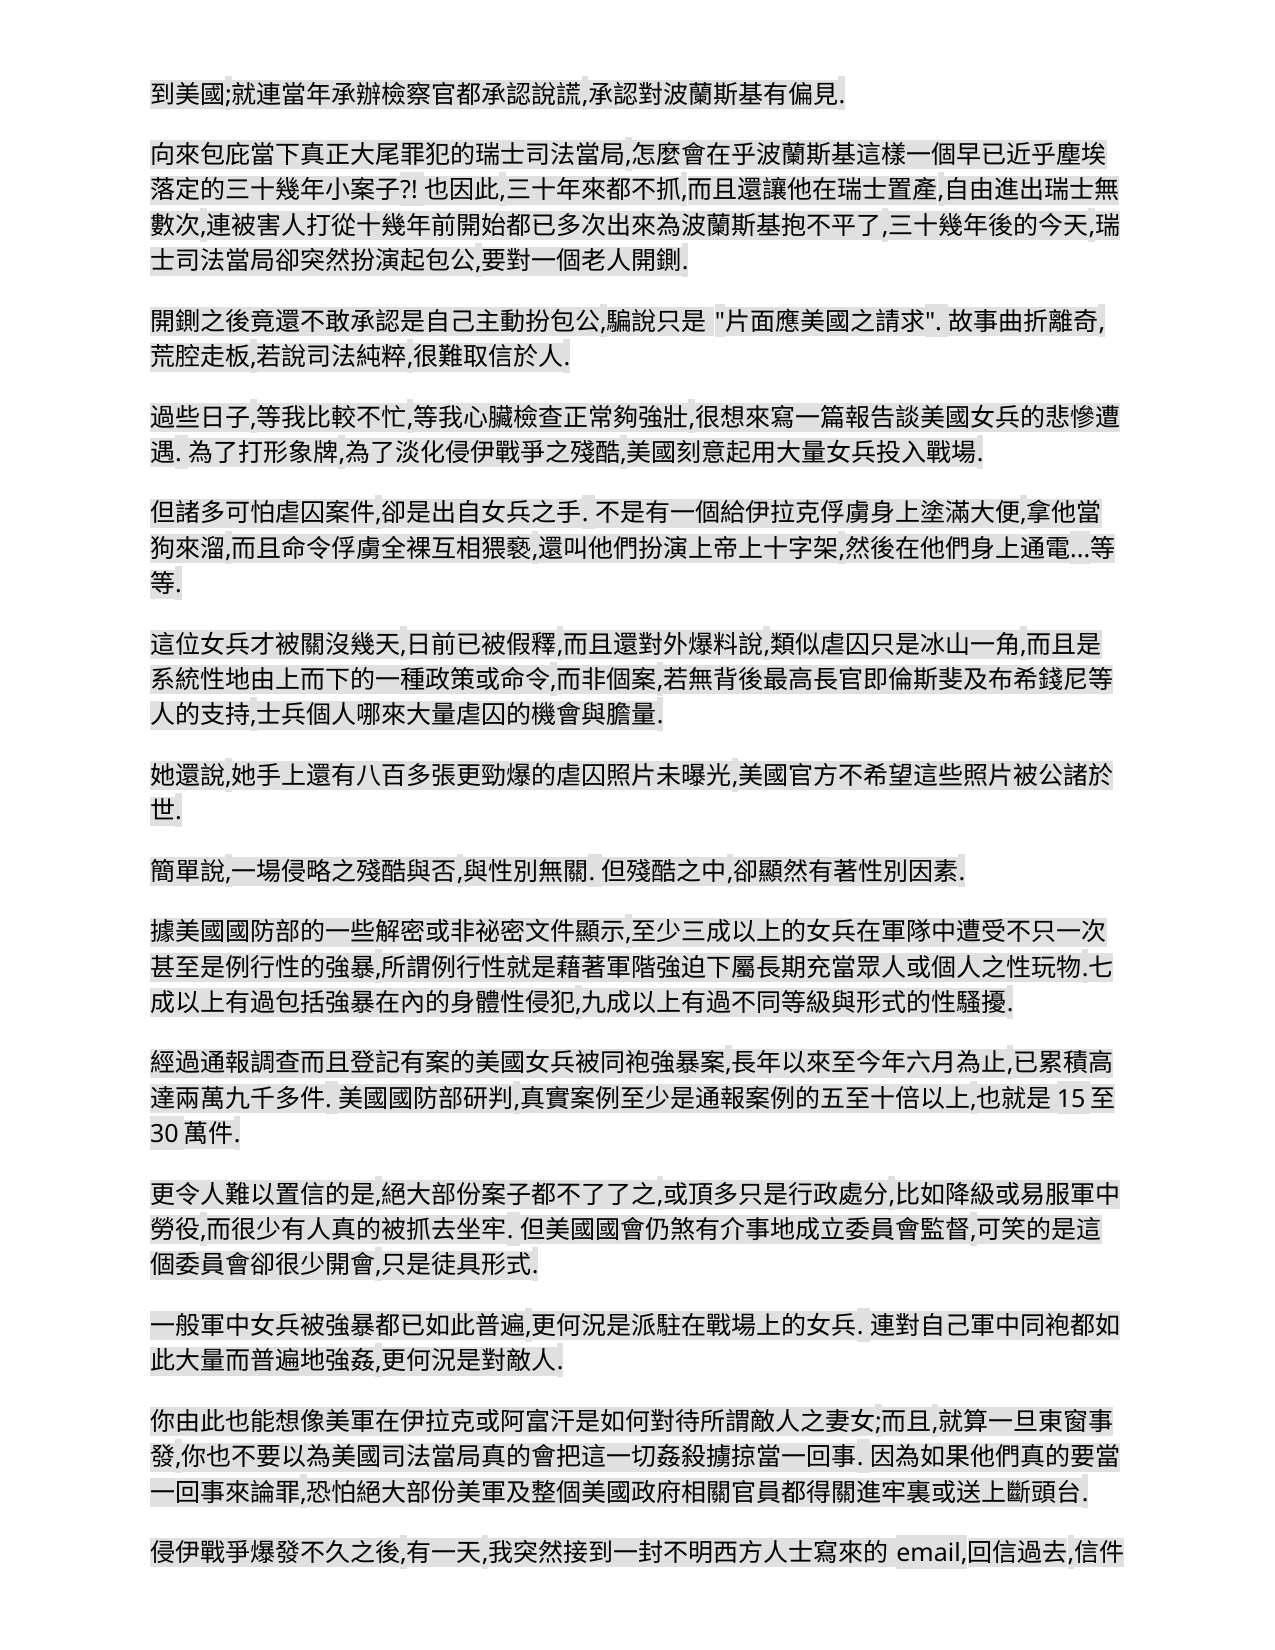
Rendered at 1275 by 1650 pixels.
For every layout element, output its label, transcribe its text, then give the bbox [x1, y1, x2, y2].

text 過些日子,等我比較不忙,等我心臟檢查正常夠強壯,很想來寫一篇報告談美國女兵的悲慘遭遇. 為了打形象牌,為了淡化侵伊戰爭之殘酷,美國刻意起用大量女兵投入戰場. [150, 398, 1125, 469]
text 侵伊戰爭爆發不久之後,有一天,我突然接到一封不明西方人士寫來的 email,回信過去,信件 [150, 1533, 1125, 1569]
text 這位女兵才被關沒幾天,日前已被假釋,而且還對外爆料說,類似虐囚只是冰山一角,而且是系統性地由上而下的一種政策或命令,而非個案,若無背後最高長官即倫斯斐及布希錢尼等人的支持,士兵個人哪來大量虐囚的機會與膽量. [150, 625, 1125, 731]
text 據美國國防部的一些解密或非祕密文件顯示,至少三成以上的女兵在軍隊中遭受不只一次甚至是例行性的強暴,所謂例行性就是藉著軍階強迫下屬長期充當眾人或個人之性玩物.七成以上有過包括強暴在內的身體性侵犯,九成以上有過不同等級與形式的性騷擾. [150, 912, 1125, 1019]
text 簡單說,一場侵略之殘酷與否,與性別無關. 但殘酷之中,卻顯然有著性別因素. [150, 852, 1125, 887]
text 一般軍中女兵被強暴都已如此普遍,更何況是派駐在戰場上的女兵. 連對自己軍中同袍都如此大量而普遍地強姦,更何況是對敵人. [150, 1306, 1125, 1377]
text 開鍘之後竟還不敢承認是自己主動扮包公,騙說只是 "片面應美國之請求". 故事曲折離奇,荒腔走板,若說司法純粹,很難取信於人. [150, 302, 1125, 373]
text 經過通報調查而且登記有案的美國女兵被同袍強暴案,長年以來至今年六月為止,已累積高達兩萬九千多件. 美國國防部研判,真實案例至少是通報案例的五至十倍以上,也就是15至30萬件. [150, 1044, 1125, 1150]
text 到美國;就連當年承辦檢察官都承認說謊,承認對波蘭斯基有偏見. [150, 75, 1125, 110]
text 向來包庇當下真正大尾罪犯的瑞士司法當局,怎麼會在乎波蘭斯基這樣一個早已近乎塵埃落定的三十幾年小案子?! 也因此,三十年來都不抓,而且還讓他在瑞士置產,自由進出瑞士無數次,連被害人打從十幾年前開始都已多次出來為波蘭斯基抱不平了,三十幾年後的今天,瑞士司法當局卻突然扮演起包公,要對一個老人開鍘. [150, 135, 1125, 277]
text 她還說,她手上還有八百多張更勁爆的虐囚照片未曝光,美國官方不希望這些照片被公諸於世. [150, 756, 1125, 827]
text 你由此也能想像美軍在伊拉克或阿富汗是如何對待所謂敵人之妻女;而且,就算一旦東窗事發,你也不要以為美國司法當局真的會把這一切姦殺擄掠當一回事. 因為如果他們真的要當一回事來論罪,恐怕絕大部份美軍及整個美國政府相關官員都得關進牢裏或送上斷頭台. [150, 1402, 1125, 1508]
text 更令人難以置信的是,絕大部份案子都不了了之,或頂多只是行政處分,比如降級或易服軍中勞役,而很少有人真的被抓去坐牢. 但美國國會仍煞有介事地成立委員會監督,可笑的是這個委員會卻很少開會,只是徒具形式. [150, 1175, 1125, 1281]
text 但諸多可怕虐囚案件,卻是出自女兵之手. 不是有一個給伊拉克俘虜身上塗滿大便,拿他當狗來溜,而且命令俘虜全裸互相猥褻,還叫他們扮演上帝上十字架,然後在他們身上通電...等等. [150, 494, 1125, 600]
